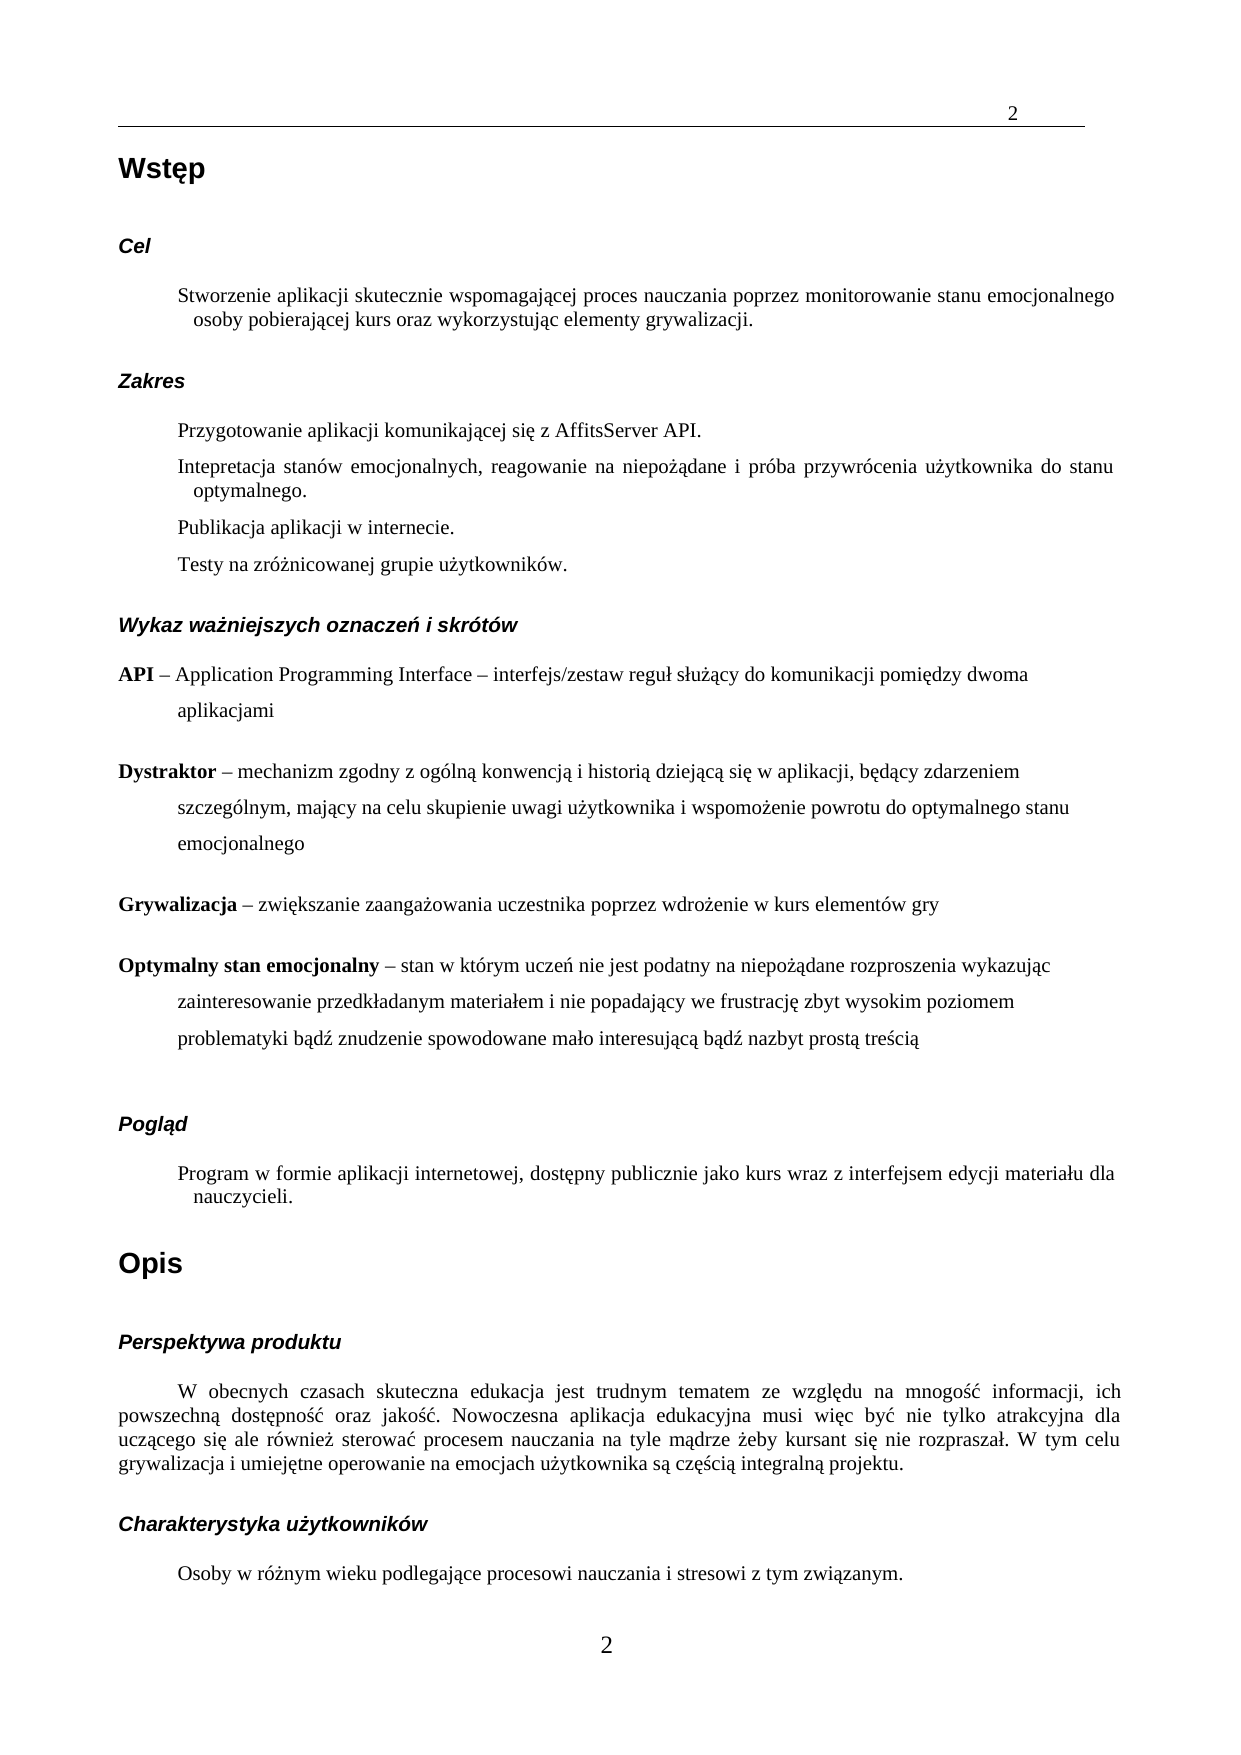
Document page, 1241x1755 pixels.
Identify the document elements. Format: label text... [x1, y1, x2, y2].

text Testy na zróżnicowanej grupie użytkowników. [118, 552, 1122, 576]
subtitle Wykaz ważniejszych oznaczeń i skrótów [118, 613, 1122, 637]
text Grywalizacja – zwiększanie zaangażowania uczestnika poprzez wdrożenie w kurs elementów gry [118, 892, 1122, 916]
subtitle Charakterystyka użytkowników [118, 1512, 1122, 1536]
text Dystraktor – mechanizm zgodny z ogólną konwencją i historią dziejącą się w aplikacji, będący zdarzeniem szczególnym, mający na celu skupienie uwagi użytkownika i wspomożenie powrotu do optymalnego stanu emocjonalnego [118, 759, 1122, 855]
text Optymalny stan emocjonalny – stan w którym uczeń nie jest podatny na niepożądane rozproszenia wykazując zainteresowanie przedkładanym materiałem i nie popadający we frustrację zbyt wysokim poziomem problematyki bądź znudzenie spowodowane mało interesującą bądź nazbyt prostą treścią [118, 953, 1122, 1049]
text Osoby w różnym wieku podlegające procesowi nauczania i stresowi z tym związanym. [118, 1561, 1122, 1585]
subtitle Zakres [118, 369, 1122, 393]
subtitle Cel [118, 234, 1122, 258]
text W obecnych czasach skuteczna edukacja jest trudnym tematem ze względu na mnogość informacji, ich powszechną dostępność oraz jakość. Nowoczesna aplikacja edukacyjna musi więc być nie tylko atrakcyjna dla uczącego się ale również sterować procesem nauczania na tyle mądrze żeby kursant się nie rozpraszał. W tym celu grywalizacja i umiejętne operowanie na emocjach użytkownika są częścią integralną projektu. [118, 1378, 1122, 1475]
text Przygotowanie aplikacji komunikającej się z AffitsServer API. [118, 418, 1122, 442]
text API – Application Programming Interface – interfejs/zestaw reguł służący do komunikacji pomiędzy dwoma aplikacjami [118, 662, 1122, 722]
text Program w formie aplikacji internetowej, dostępny publicznie jako kurs wraz z interfejsem edycji materiału dla nauczycieli. [118, 1160, 1122, 1208]
subtitle Opis [118, 1246, 1122, 1279]
text Stworzenie aplikacji skutecznie wspomagającej proces nauczania poprzez monitorowanie stanu emocjonalnego osoby pobierającej kurs oraz wykorzystując elementy grywalizacji. [118, 283, 1122, 331]
text Intepretacja stanów emocjonalnych, reagowanie na niepożądane i próba przywrócenia użytkownika do stanu optymalnego. [118, 454, 1122, 502]
text Publikacja aplikacji w internecie. [118, 515, 1122, 539]
subtitle Wstęp [118, 151, 1122, 184]
subtitle Pogląd [118, 1111, 1122, 1135]
subtitle Perspektywa produktu [118, 1329, 1122, 1353]
